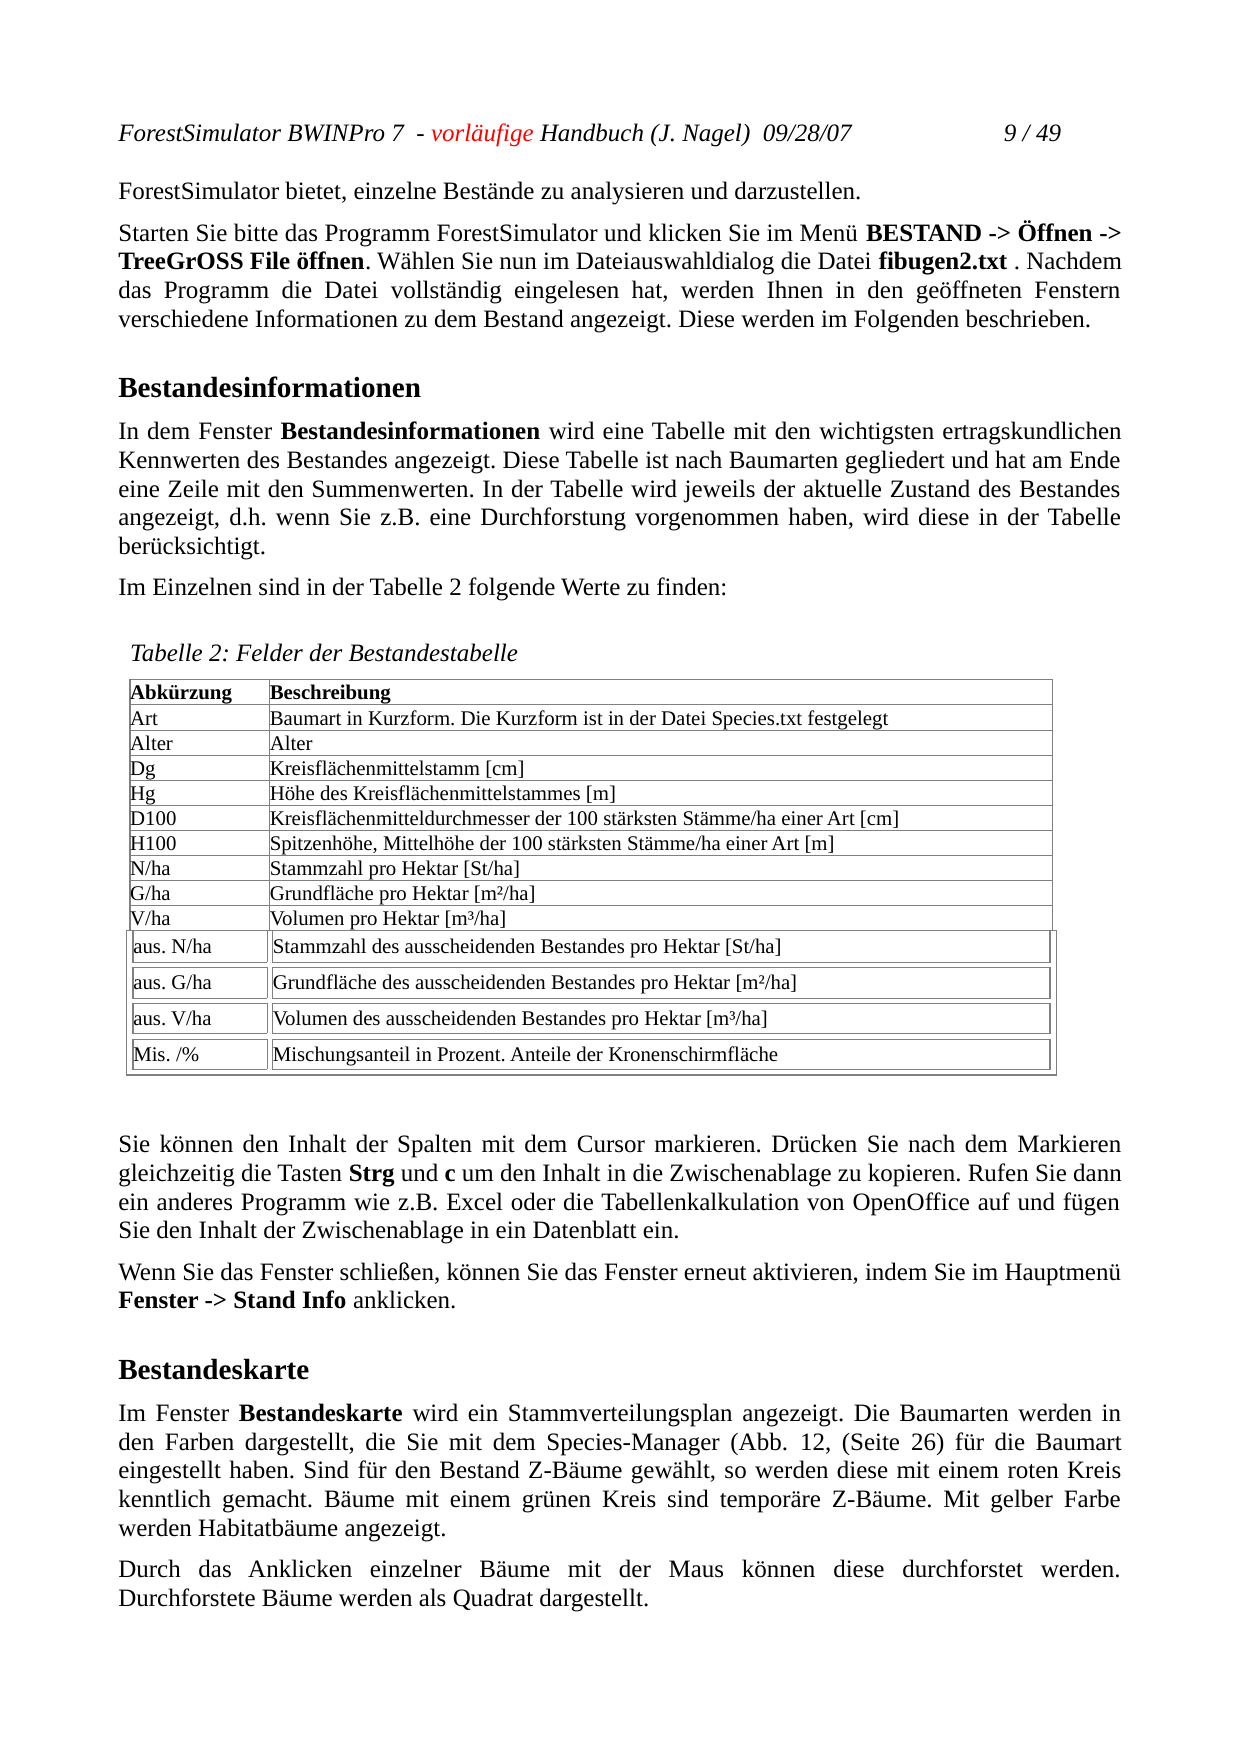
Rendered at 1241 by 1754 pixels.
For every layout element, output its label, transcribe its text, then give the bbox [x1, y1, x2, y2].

table_cell Mis. /% [130, 1033, 269, 1069]
table_cell Kreisflächenmitteldurchmesser der 100 stärksten Stämme/ha einer Art [cm] [270, 806, 1052, 830]
table_cell aus. N/ha [134, 931, 267, 962]
table_cell Dg [131, 756, 269, 780]
table_cell H100 [131, 831, 269, 855]
table_cell Volumen pro Hektar [m³/ha] [270, 906, 1052, 930]
text Wenn Sie das Fenster schließen, können Sie das Fenster erneut aktivieren, indem Sie im Hauptmenü Fenster -> Stand Info anklicken. [118, 1257, 1122, 1314]
text Im Einzelnen sind in der Tabelle 2 folgende Werte zu finden: [118, 572, 1122, 601]
table_cell D100 [131, 806, 269, 830]
table_cell Grundfläche pro Hektar [m²/ha] [270, 881, 1052, 905]
table_cell Höhe des Kreisflächenmittelstammes [m] [270, 781, 1052, 805]
table_cell Baumart in Kurzform. Die Kurzform ist in der Datei Species.txt festgelegt [270, 705, 1052, 729]
text Im Fenster Bestandeskarte wird ein Stammverteilungsplan angezeigt. Die Baumarten werden in den Farben dargestellt, die Sie mit dem Species-Manager (Abb. 12, (Seite 26) für die Baumart eingestellt haben. Sind für den Bestand Z-Bäume gewählt, so werden diese mit einem roten Kreis kenntlich gemacht. Bäume mit einem grünen Kreis sind temporäre Z-Bäume. Mit gelber Farbe werden Habitatbäume angezeigt. [118, 1398, 1122, 1542]
table_cell Spitzenhöhe, Mittelhöhe der 100 stärksten Stämme/ha einer Art [m] [270, 831, 1052, 855]
text ForestSimulator bietet, einzelne Bestände zu analysieren und darzustellen. [118, 176, 1122, 205]
text Durch das Anklicken einzelner Bäume mit der Maus können diese durchforstet werden. Durchforstete Bäume werden als Quadrat dargestellt. [118, 1554, 1122, 1612]
subtitle Bestandesinformationen [118, 370, 1122, 404]
table_cell Hg [131, 781, 269, 805]
text In dem Fenster Bestandesinformationen wird eine Tabelle mit den wichtigsten ertragskundlichen Kennwerten des Bestandes angezeigt. Diese Tabelle ist nach Baumarten gegliedert und hat am Ende eine Zeile mit den Summenwerten. In der Tabelle wird jeweils der aktuelle Zustand des Bestandes angezeigt, d.h. wenn Sie z.B. eine Durchforstung vorgenommen haben, wird diese in der Tabelle berücksichtigt. [118, 416, 1122, 560]
table_cell aus. V/ha [130, 998, 269, 1033]
table_cell Alter [131, 731, 269, 754]
table_cell G/ha [131, 881, 269, 905]
table_header Abkürzung [131, 680, 269, 704]
table_header Beschreibung [270, 680, 1052, 704]
text Tabelle 2: Felder der Bestandestabelle [130, 638, 1052, 667]
table_cell aus. G/ha [130, 962, 269, 997]
table_cell V/ha [131, 906, 269, 930]
table_cell Alter [270, 731, 1052, 754]
table_cell N/ha [131, 856, 269, 880]
table_cell Stammzahl des ausscheidenden Bestandes pro Hektar [St/ha] [273, 931, 1049, 962]
text Starten Sie bitte das Programm ForestSimulator und klicken Sie im Menü BESTAND -> Öffnen -> TreeGrOSS File öffnen. Wählen Sie nun im Dateiauswahldialog die Datei fibugen2.txt . Nachdem das Programm die Datei vollständig eingelesen hat, werden Ihnen in den geöffneten Fenstern verschiedene Informationen zu dem Bestand angezeigt. Diese werden im Folgenden beschrieben. [118, 218, 1122, 333]
table_cell Mischungsanteil in Prozent. Anteile der Kronenschirmfläche [270, 1033, 1052, 1069]
subtitle Bestandeskarte [118, 1352, 1122, 1385]
table_cell Stammzahl pro Hektar [St/ha] [270, 856, 1052, 880]
text Sie können den Inhalt der Spalten mit dem Cursor markieren. Drücken Sie nach dem Markieren gleichzeitig die Tasten Strg und c um den Inhalt in die Zwischenablage zu kopieren. Rufen Sie dann ein anderes Programm wie z.B. Excel oder die Tabellenkalkulation von OpenOffice auf und fügen Sie den Inhalt der Zwischenablage in ein Datenblatt ein. [118, 1129, 1122, 1244]
table_cell Kreisflächenmittelstamm [cm] [270, 756, 1052, 780]
table_cell Grundfläche des ausscheidenden Bestandes pro Hektar [m²/ha] [270, 962, 1052, 997]
table_cell Art [131, 705, 269, 729]
table_cell Volumen des ausscheidenden Bestandes pro Hektar [m³/ha] [270, 998, 1052, 1033]
